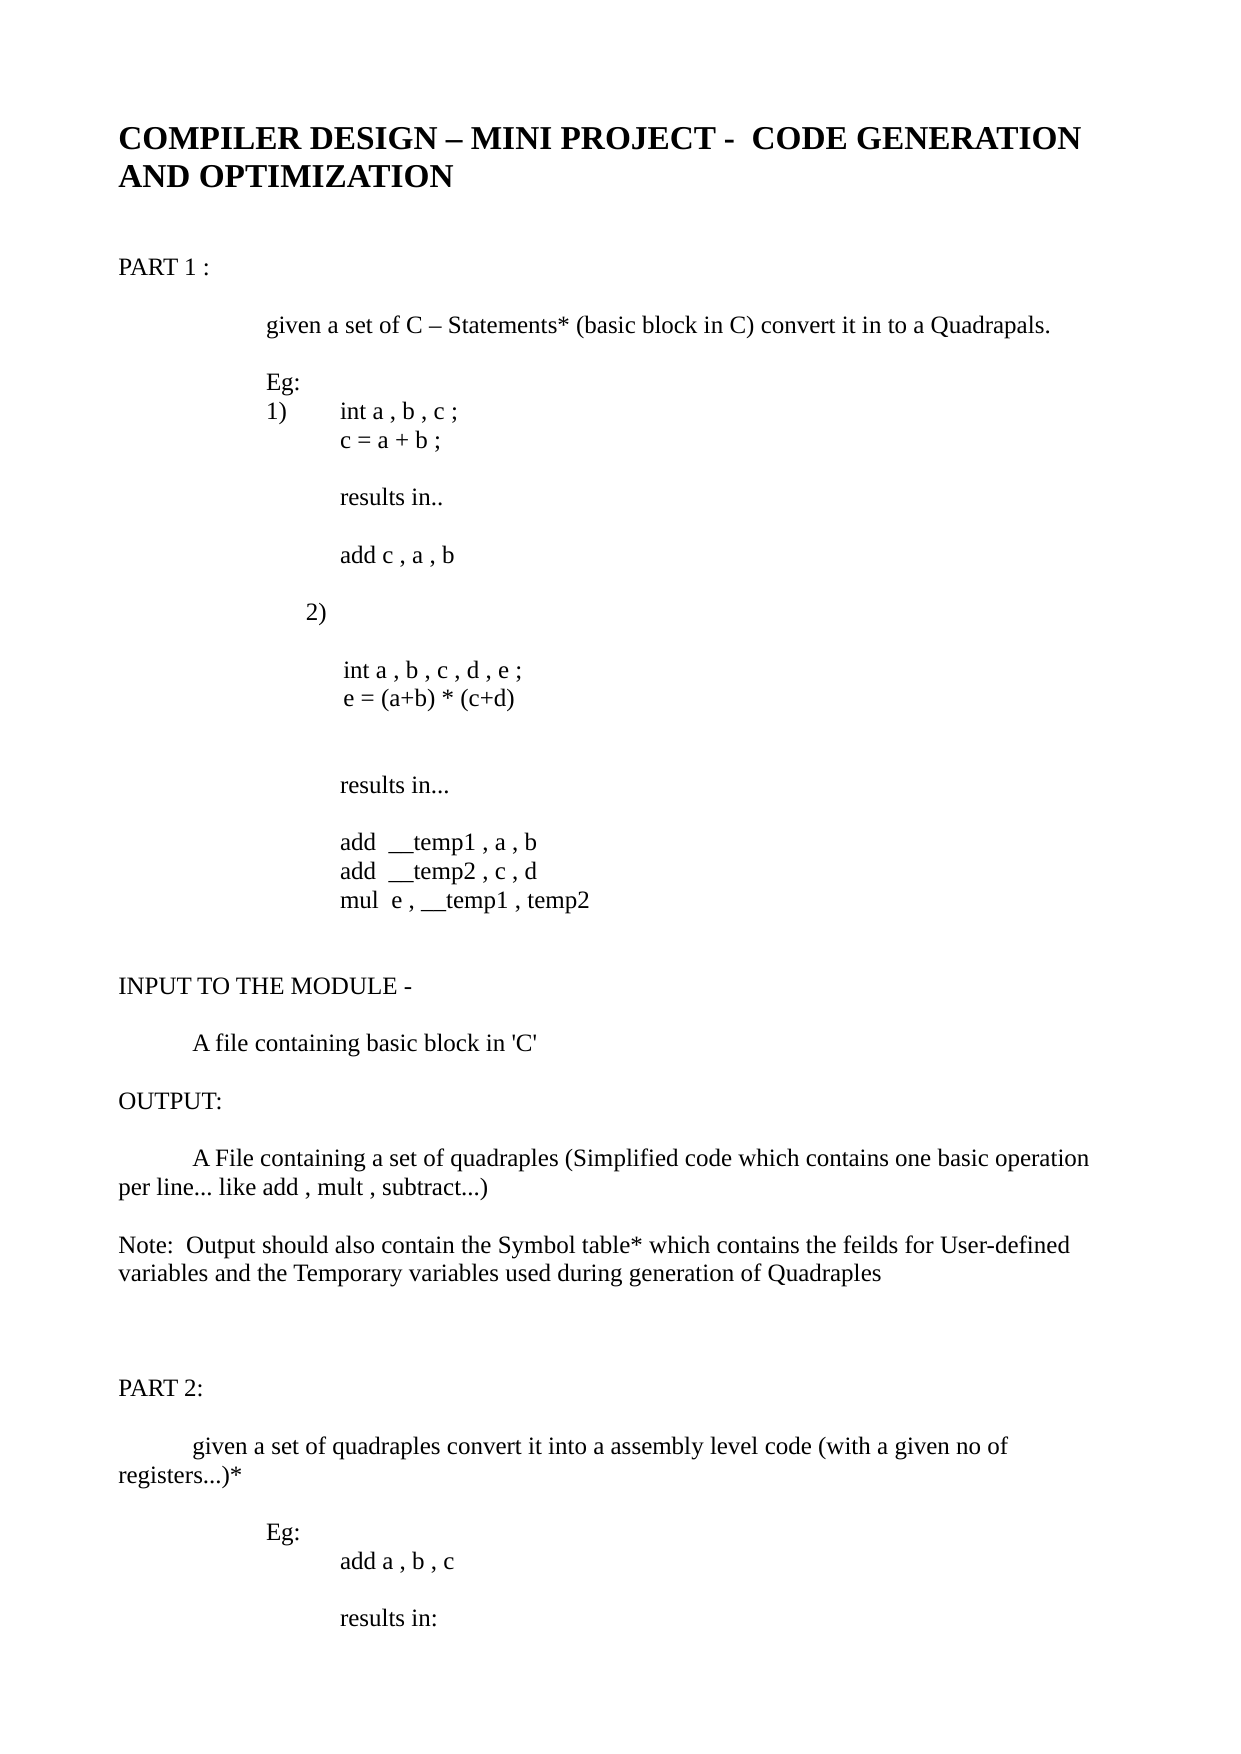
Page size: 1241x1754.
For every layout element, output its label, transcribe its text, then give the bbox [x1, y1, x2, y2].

text mul e , __temp1 , temp2 [118, 885, 1122, 913]
text Eg: [118, 1517, 1122, 1546]
text results in: [118, 1603, 1122, 1632]
text PART 2: [118, 1373, 1122, 1402]
text add a , b , c [118, 1546, 1122, 1575]
text Eg: [118, 367, 1122, 396]
text PART 1 : [118, 252, 1122, 281]
text results in.. [118, 482, 1122, 511]
text A File containing a set of quadraples (Simplified code which contains one basic operation per line... like add , mult , subtract...) [118, 1143, 1122, 1201]
text COMPILER DESIGN – MINI PROJECT - CODE GENERATION AND OPTIMIZATION [118, 118, 1122, 195]
text 1) int a , b , c ; [118, 396, 1122, 425]
list e = (a+b) * (c+d) [306, 683, 1122, 712]
text OUTPUT: [118, 1086, 1122, 1115]
text A file containing basic block in 'C' [118, 1028, 1122, 1057]
text given a set of C – Statements* (basic block in C) convert it in to a Quadrapals. [118, 310, 1122, 338]
text Note: Output should also contain the Symbol table* which contains the feilds for User-defined variables and the Temporary variables used during generation of Quadraples [118, 1230, 1122, 1287]
text add __temp1 , a , b [118, 827, 1122, 856]
text given a set of quadraples convert it into a assembly level code (with a given no of registers...)* [118, 1431, 1122, 1488]
text add __temp2 , c , d [118, 856, 1122, 885]
text INPUT TO THE MODULE - [118, 971, 1122, 1000]
text results in... [118, 770, 1122, 798]
list int a , b , c , d , e ; [306, 655, 1122, 683]
text add c , a , b [118, 540, 1122, 568]
text c = a + b ; [118, 425, 1122, 453]
